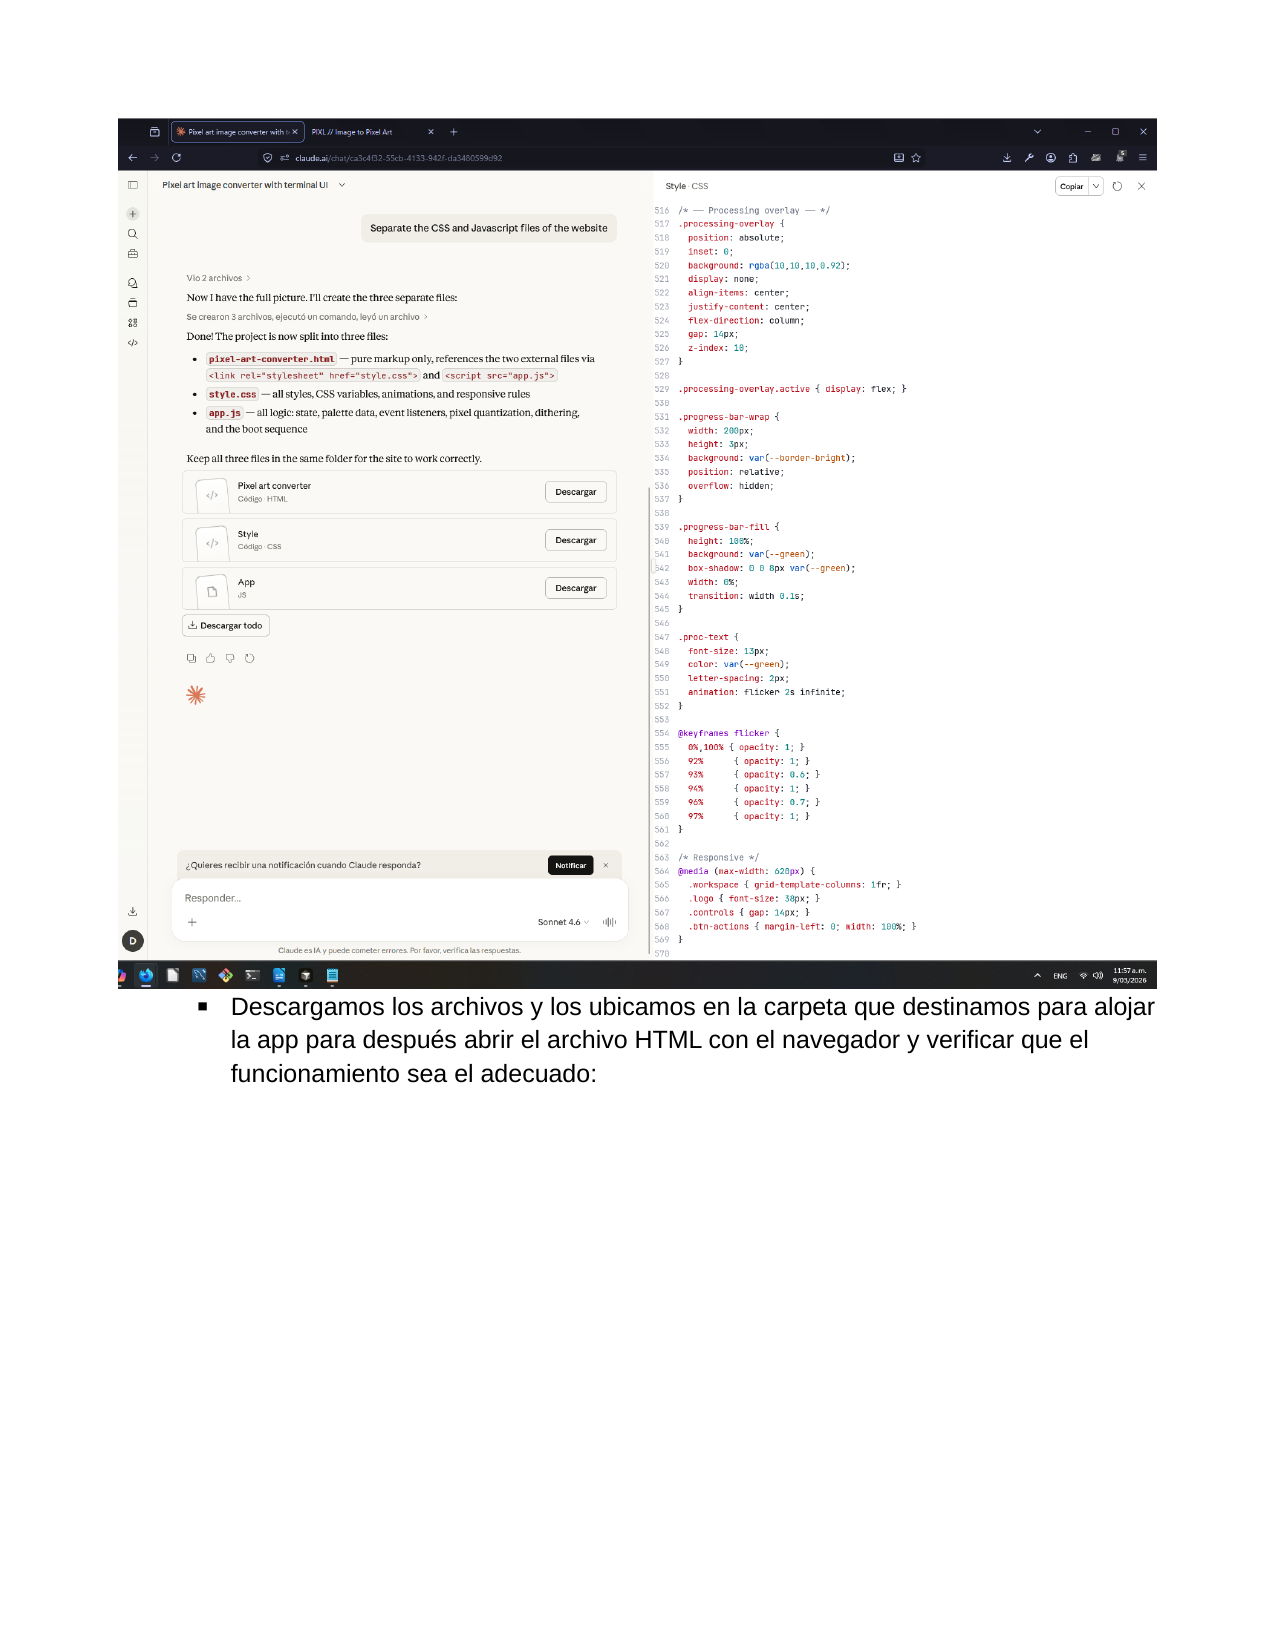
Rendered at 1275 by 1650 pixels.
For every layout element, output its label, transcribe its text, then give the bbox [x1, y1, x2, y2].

list Descargamos los archivos y los ubicamos en la carpeta que destinamos para alojar la app para después abrir el archivo HTML con el navegador y verificar que el funcionamiento sea el adecuado: [193, 989, 1157, 1087]
picture [118, 118, 1157, 989]
